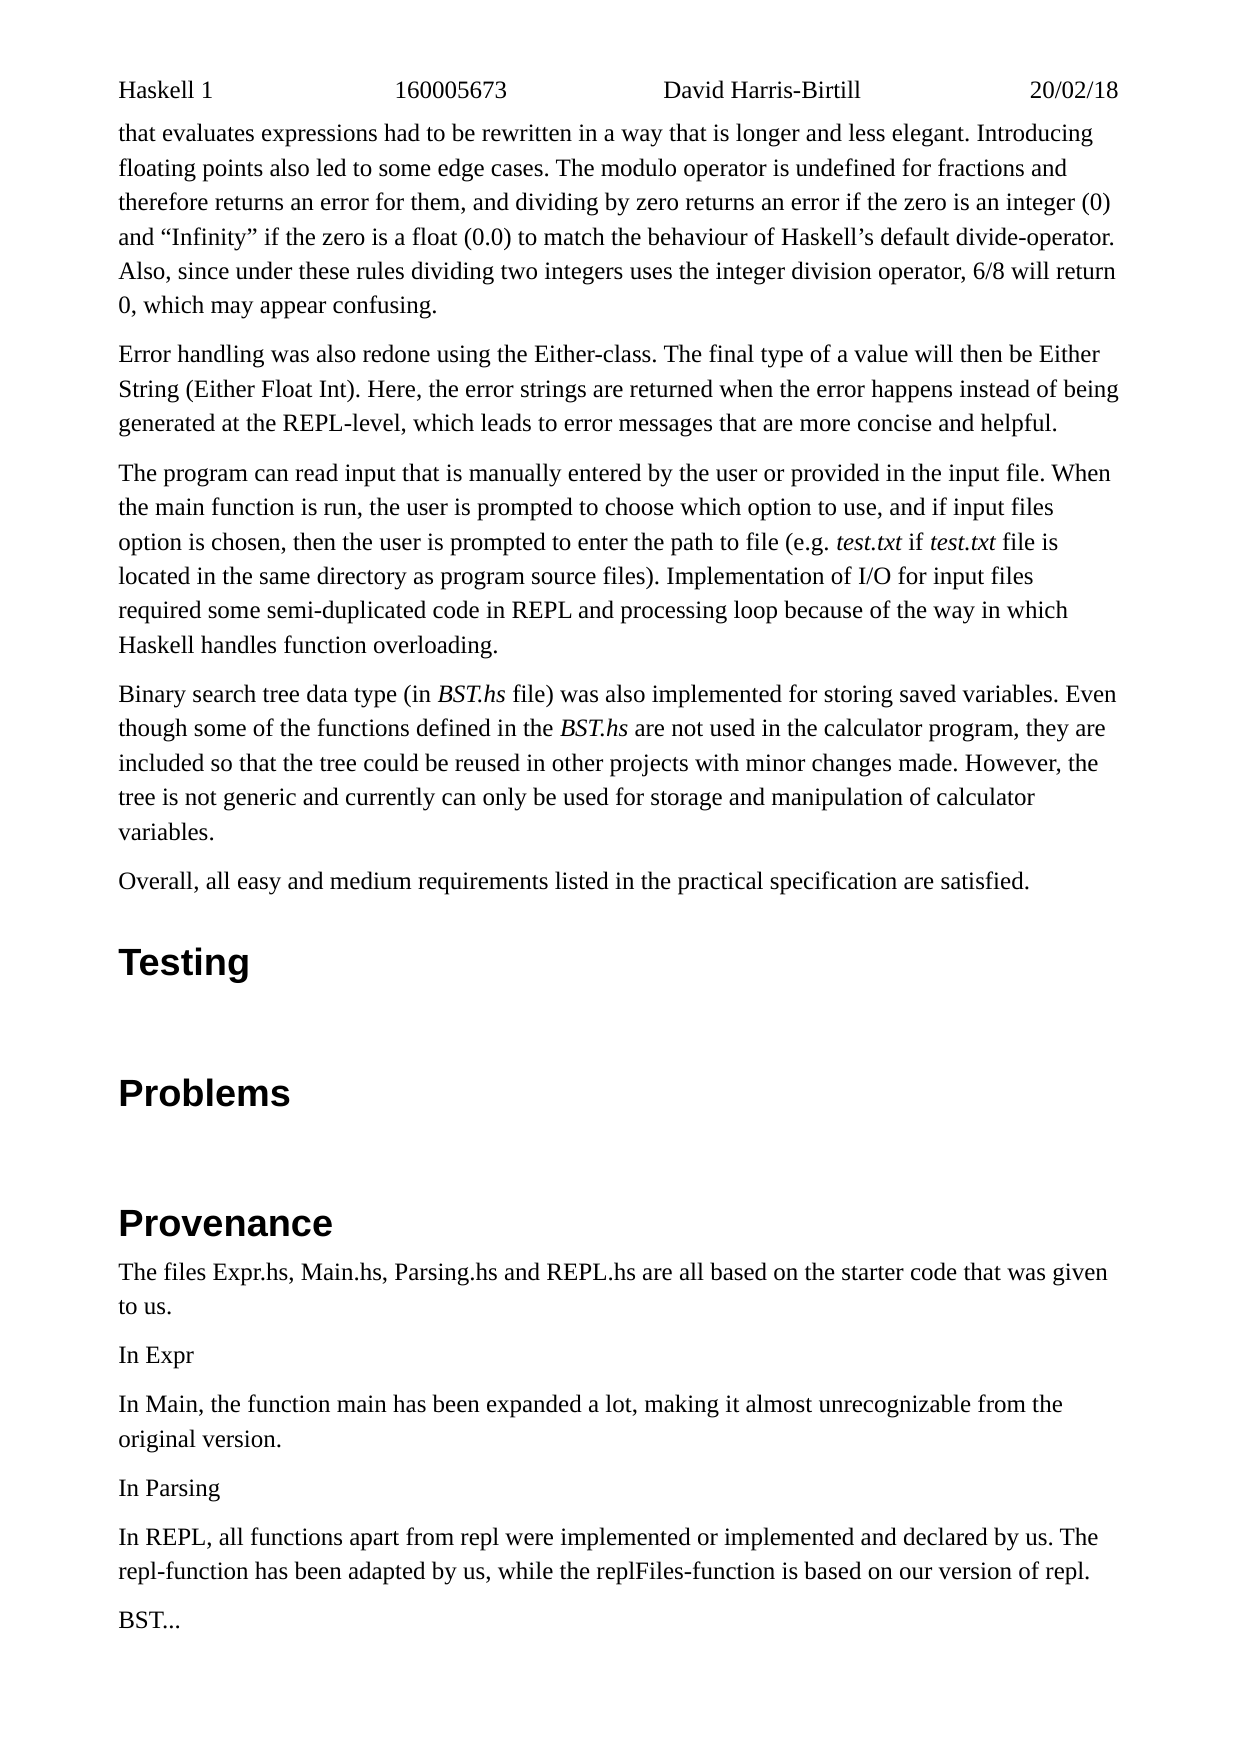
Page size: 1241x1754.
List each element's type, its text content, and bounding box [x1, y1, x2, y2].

text In REPL, all functions apart from repl were implemented or implemented and declared by us. The repl-function has been adapted by us, while the replFiles-function is based on our version of repl. [118, 1522, 1122, 1585]
text The program can read input that is manually entered by the user or provided in the input file. When the main function is run, the user is prompted to choose which option to use, and if input files option is chosen, then the user is prompted to enter the path to file (e.g. test.txt if test.txt file is located in the same directory as program source files). Implementation of I/O for input files required some semi-duplicated code in REPL and processing loop because of the way in which Haskell handles function overloading. [118, 458, 1122, 659]
subtitle Testing [118, 940, 1122, 984]
text The files Expr.hs, Main.hs, Parsing.hs and REPL.hs are all based on the starter code that was given to us. [118, 1257, 1122, 1320]
text In Parsing [118, 1473, 1122, 1502]
subtitle Problems [118, 1070, 1122, 1114]
text Error handling was also redone using the Either-class. The final type of a value will then be Either String (Either Float Int). Here, the error strings are returned when the error happens instead of being generated at the REPL-level, which leads to error messages that are more concise and helpful. [118, 339, 1122, 437]
subtitle Provenance [118, 1201, 1122, 1244]
text In Main, the function main has been expanded a lot, making it almost unrecognizable from the original version. [118, 1389, 1122, 1452]
text In Expr [118, 1340, 1122, 1369]
text BST... [118, 1605, 1122, 1634]
text Overall, all easy and medium requirements listed in the practical specification are satisfied. [118, 866, 1122, 895]
text that evaluates expressions had to be rewritten in a way that is longer and less elegant. Introducing floating points also led to some edge cases. The modulo operator is undefined for fractions and therefore returns an error for them, and dividing by zero returns an error if the zero is an integer (0) and “Infinity” if the zero is a float (0.0) to match the behaviour of Haskell’s default divide-operator. Also, since under these rules dividing two integers uses the integer division operator, 6/8 will return 0, which may appear confusing. [118, 118, 1122, 319]
text Binary search tree data type (in BST.hs file) was also implemented for storing saved variables. Even though some of the functions defined in the BST.hs are not used in the calculator program, they are included so that the tree could be reused in other projects with minor changes made. However, the tree is not generic and currently can only be used for storage and manipulation of calculator variables. [118, 679, 1122, 846]
